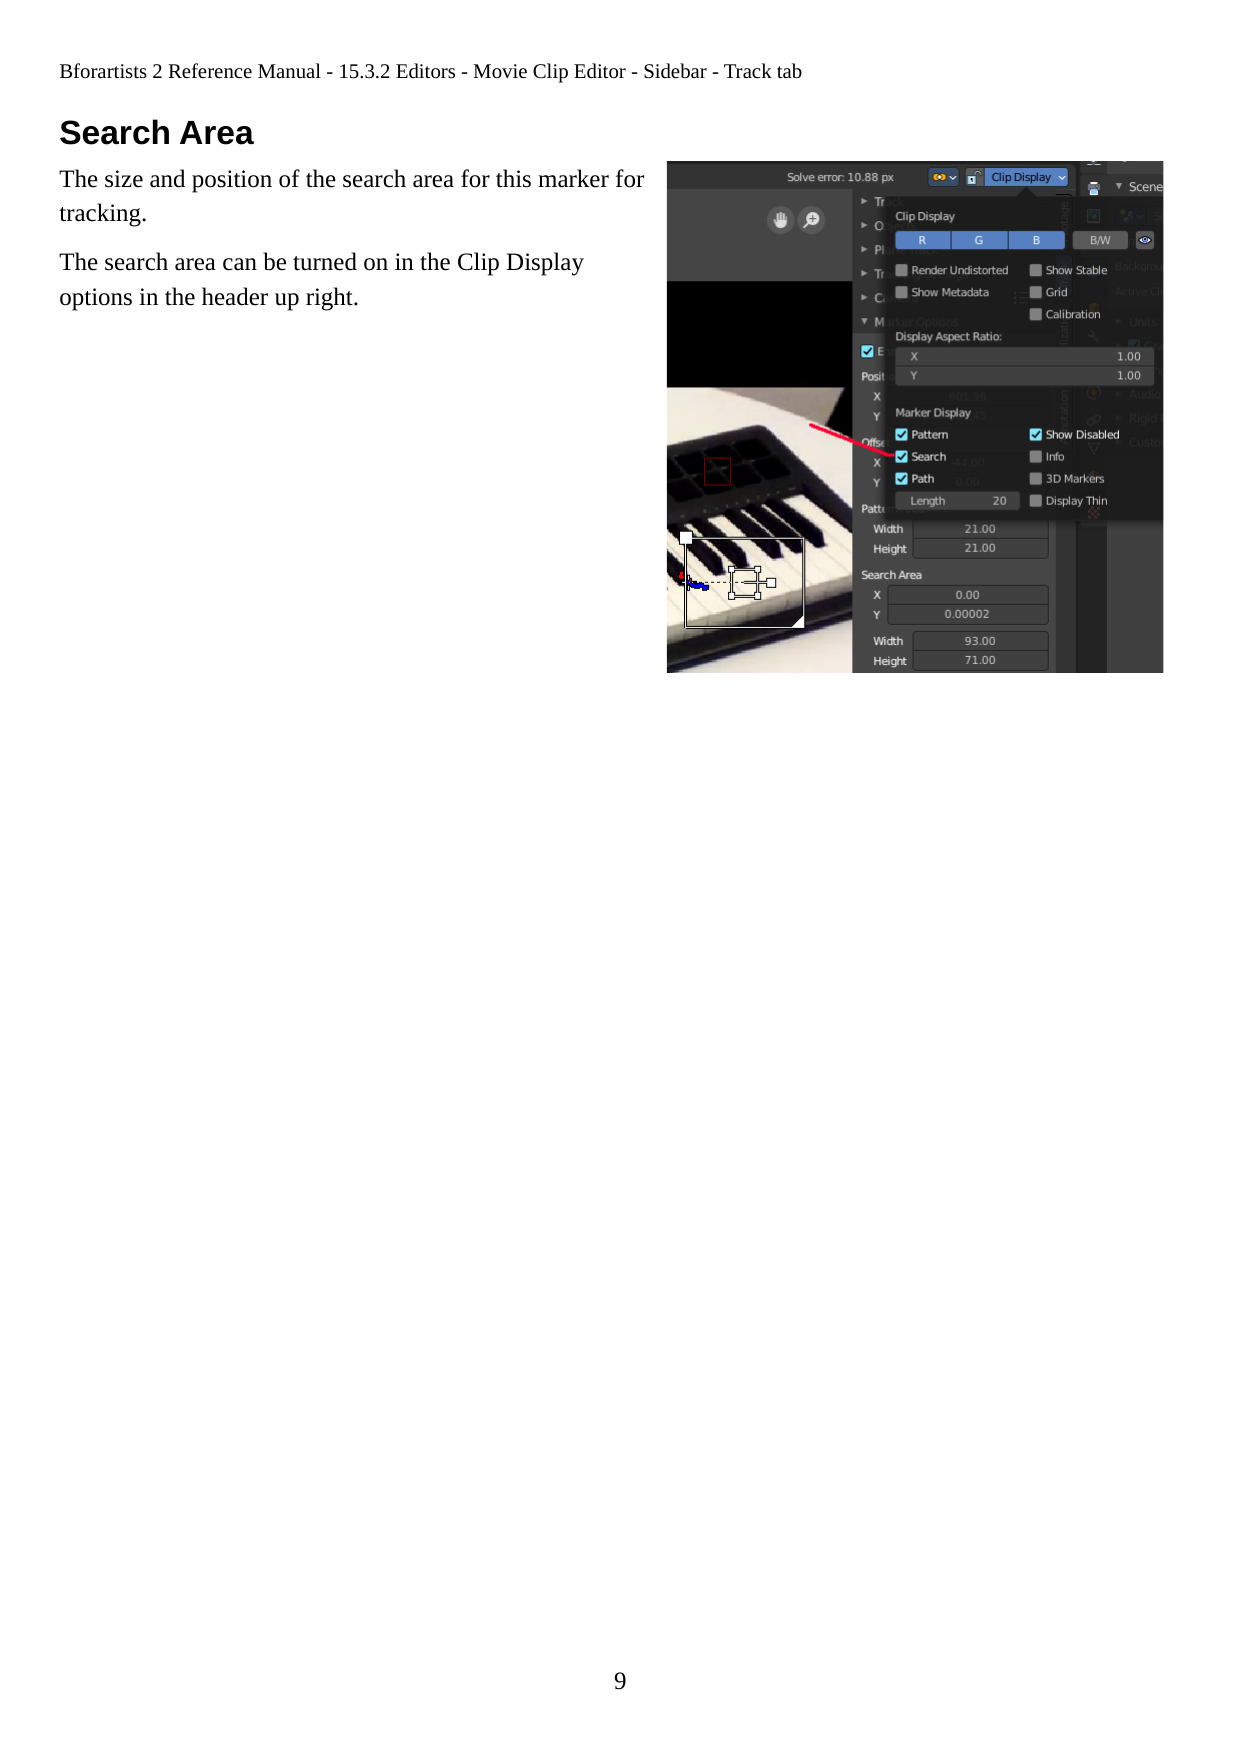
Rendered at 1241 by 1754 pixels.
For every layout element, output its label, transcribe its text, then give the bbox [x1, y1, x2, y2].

text The size and position of the search area for this marker for tracking. [59, 164, 666, 227]
subtitle Search Area [59, 113, 1181, 151]
picture [666, 161, 1164, 673]
text The search area can be turned on in the Clip Display options in the header up right. [59, 247, 666, 311]
